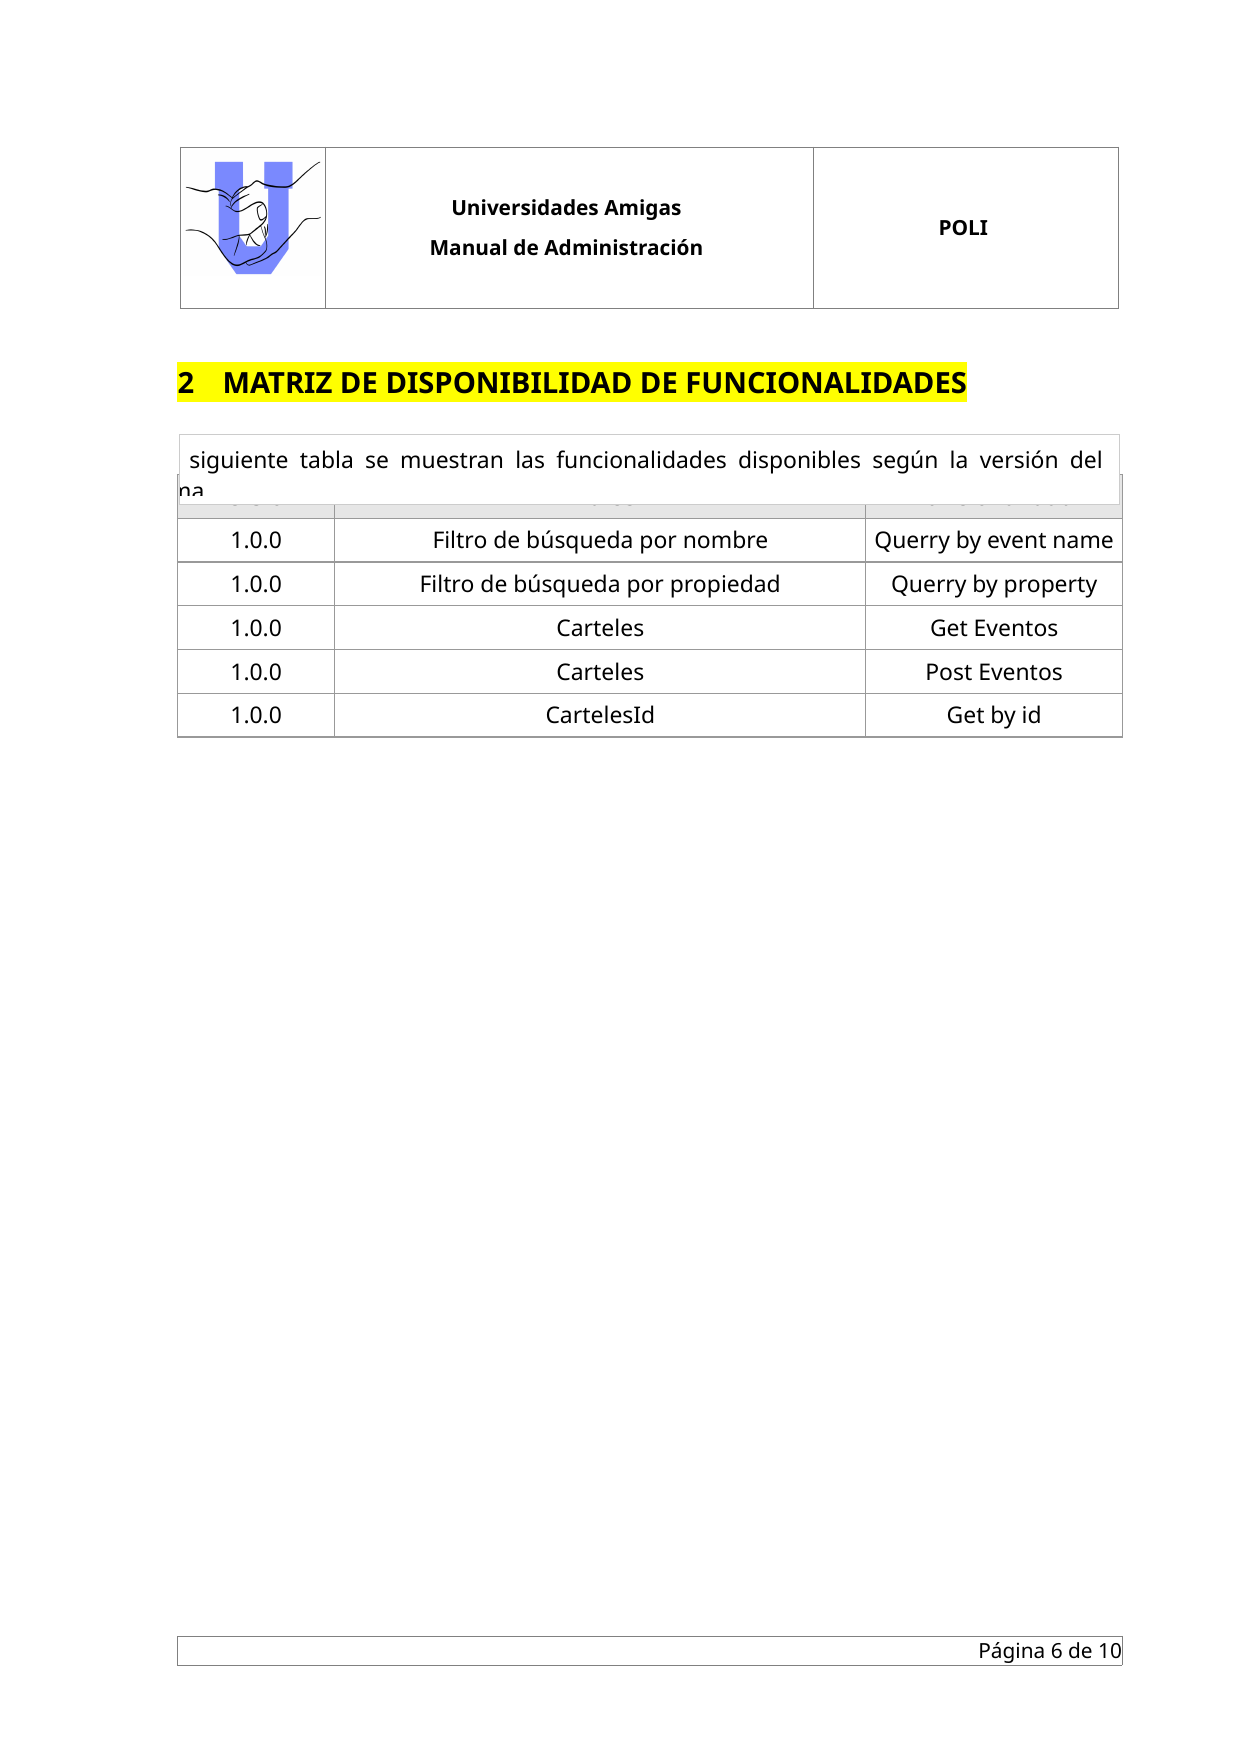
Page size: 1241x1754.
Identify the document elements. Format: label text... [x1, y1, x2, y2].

table_cell Querry by property [866, 563, 1122, 605]
subtitle MATRIZ DE DISPONIBILIDAD DE FUNCIONALIDADES [177, 362, 1122, 402]
table_cell Filtro de búsqueda por propiedad [335, 563, 865, 605]
table_cell Querry by event name [866, 519, 1122, 561]
table_cell Get Eventos [866, 606, 1122, 649]
table_header Funcionalidad [866, 475, 1122, 518]
table_cell CartelesId [335, 694, 865, 736]
table_header Índice [335, 505, 865, 518]
table_cell Filtro de búsqueda por nombre [335, 519, 865, 561]
table_cell 1.0.0 [178, 606, 334, 649]
table_cell Get by id [866, 694, 1122, 736]
table_cell 1.0.0 [178, 694, 334, 736]
table_cell Carteles [335, 650, 865, 693]
table_cell 1.0.0 [178, 650, 334, 693]
text En la siguiente tabla se muestran las funcionalidades disponibles según la versión del sistema. [180, 444, 1104, 496]
table_cell 1.0.0 [178, 563, 334, 605]
table_cell Post Eventos [866, 650, 1122, 693]
table_cell Carteles [335, 606, 865, 649]
table_header Versión [178, 475, 334, 518]
table_cell 1.0.0 [178, 519, 334, 561]
